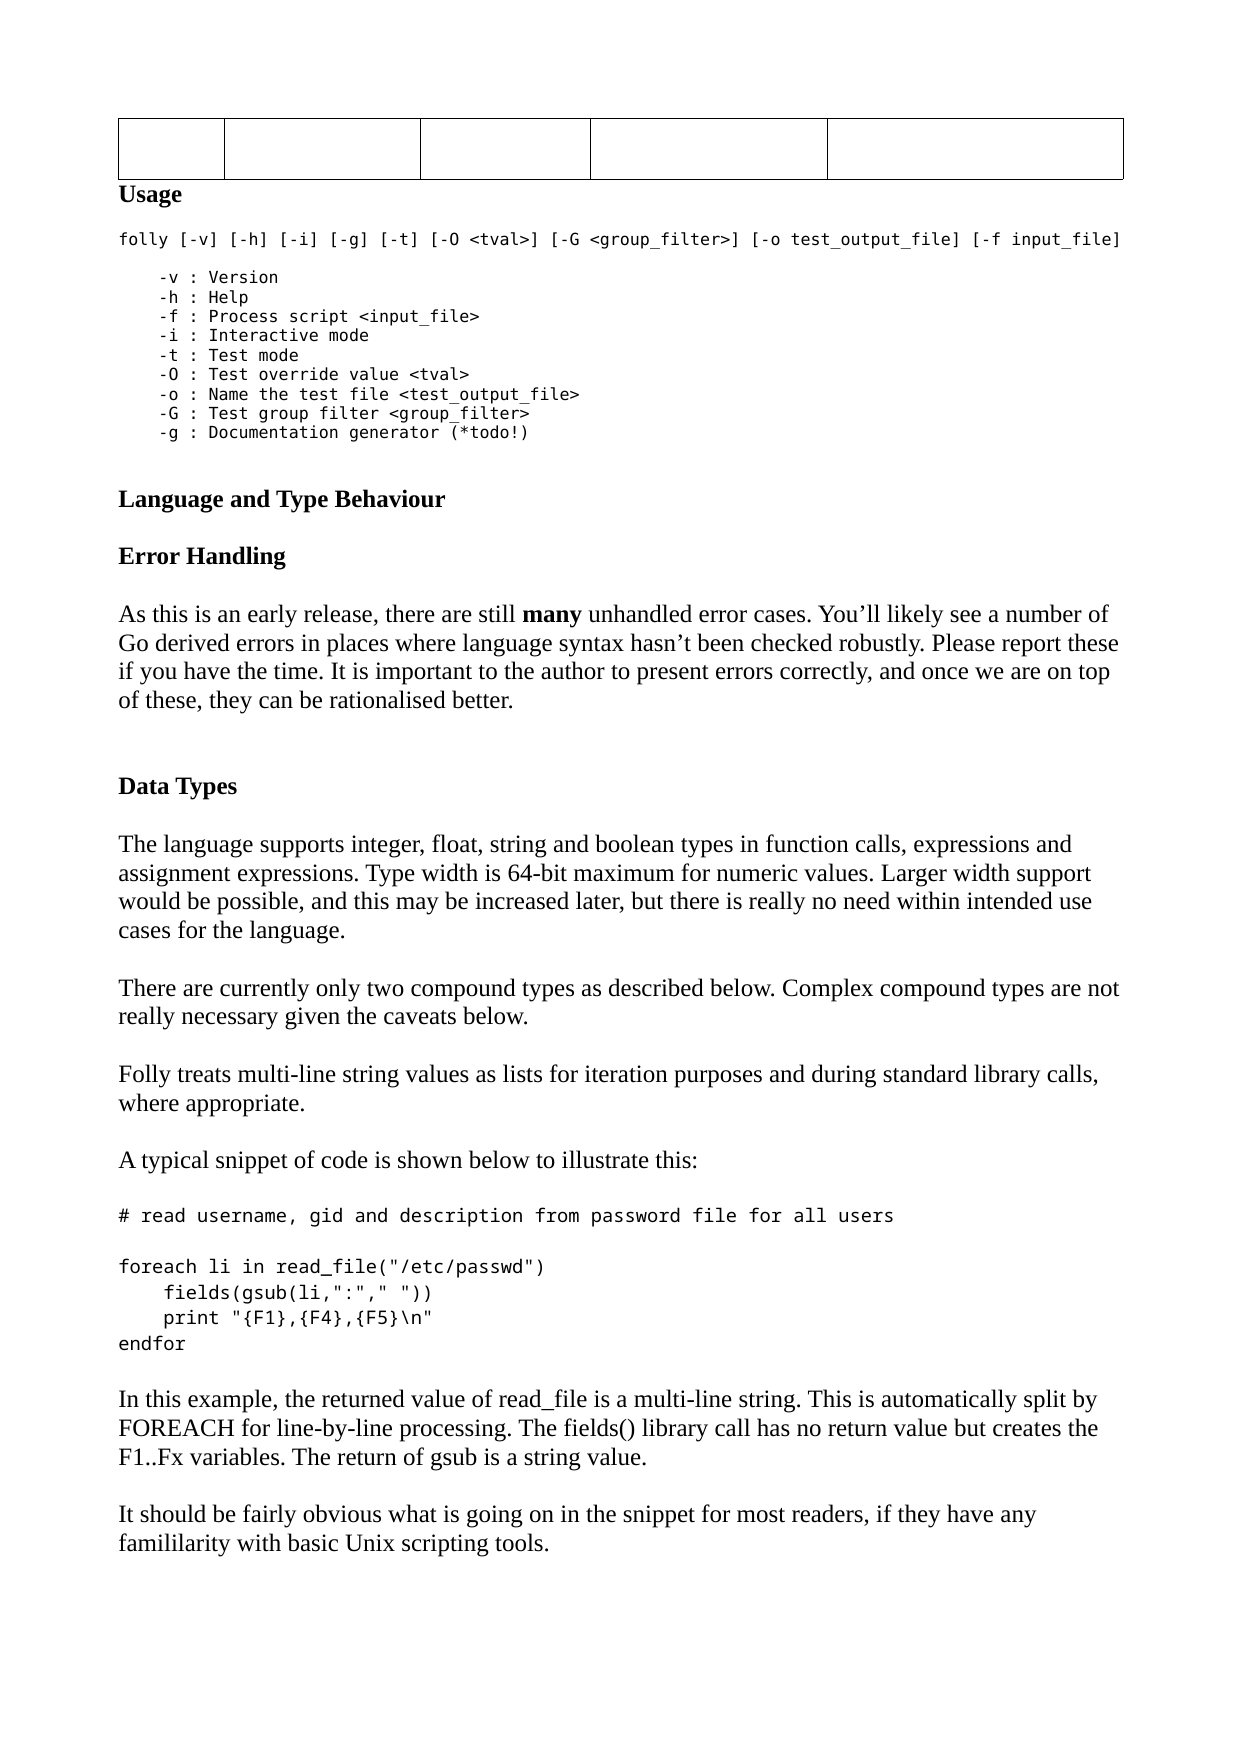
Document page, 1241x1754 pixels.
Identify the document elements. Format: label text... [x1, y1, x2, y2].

text folly [-v] [-h] [-i] [-g] [-t] [-O <tval>] [-G <group_filter>] [-o test_output_file] [-f input_file] [118, 229, 1122, 249]
text In this example, the returned value of read_file is a multi-line string. This is automatically split by FOREACH for line-by-line processing. The fields() library call has no return value but creates the F1..Fx variables. The return of gsub is a string value. [118, 1384, 1122, 1471]
table_cell [119, 119, 224, 179]
table_cell [421, 119, 590, 179]
text -f : Process script <input_file> [118, 307, 1122, 326]
text As this is an early release, there are still many unhandled error cases. You’ll likely see a number of Go derived errors in places where language syntax hasn’t been checked robustly. Please report these if you have the time. It is important to the author to present errors correctly, and once we are on top of these, they can be rationalised better. [118, 599, 1122, 714]
text There are currently only two compound types as described below. Complex compound types are not really necessary given the caveats below. [118, 973, 1122, 1030]
text fields(gsub(li,":"," ")) [118, 1279, 1122, 1305]
text # read username, gid and description from password file for all users [118, 1203, 1122, 1228]
text -i : Interactive mode [118, 326, 1122, 346]
text endfor [118, 1330, 1122, 1356]
text print "{F1},{F4},{F5}\n" [118, 1305, 1122, 1330]
text Usage [118, 180, 1122, 208]
text Data Types [118, 771, 1122, 800]
text Folly treats multi-line string values as lists for iteration purposes and during standard library calls, where appropriate. [118, 1059, 1122, 1116]
text -O : Test override value <tval> [118, 365, 1122, 384]
table_cell [591, 119, 827, 179]
text Language and Type Behaviour [118, 484, 1122, 513]
text -v : Version [118, 268, 1122, 288]
text The language supports integer, float, string and boolean types in function calls, expressions and assignment expressions. Type width is 64-bit maximum for numeric values. Larger width support would be possible, and this may be increased later, but there is really no need within intended use cases for the language. [118, 829, 1122, 944]
text -o : Name the test file <test_output_file> [118, 384, 1122, 404]
text foreach li in read_file("/etc/passwd") [118, 1254, 1122, 1279]
table_cell [828, 119, 1123, 179]
table_cell [225, 119, 420, 179]
text -g : Documentation generator (*todo!) [118, 423, 1122, 443]
text -G : Test group filter <group_filter> [118, 404, 1122, 423]
text -h : Help [118, 288, 1122, 307]
text -t : Test mode [118, 346, 1122, 365]
text It should be fairly obvious what is going on in the snippet for most readers, if they have any famililarity with basic Unix scripting tools. [118, 1499, 1122, 1557]
text Error Handling [118, 541, 1122, 570]
text A typical snippet of code is shown below to illustrate this: [118, 1145, 1122, 1174]
